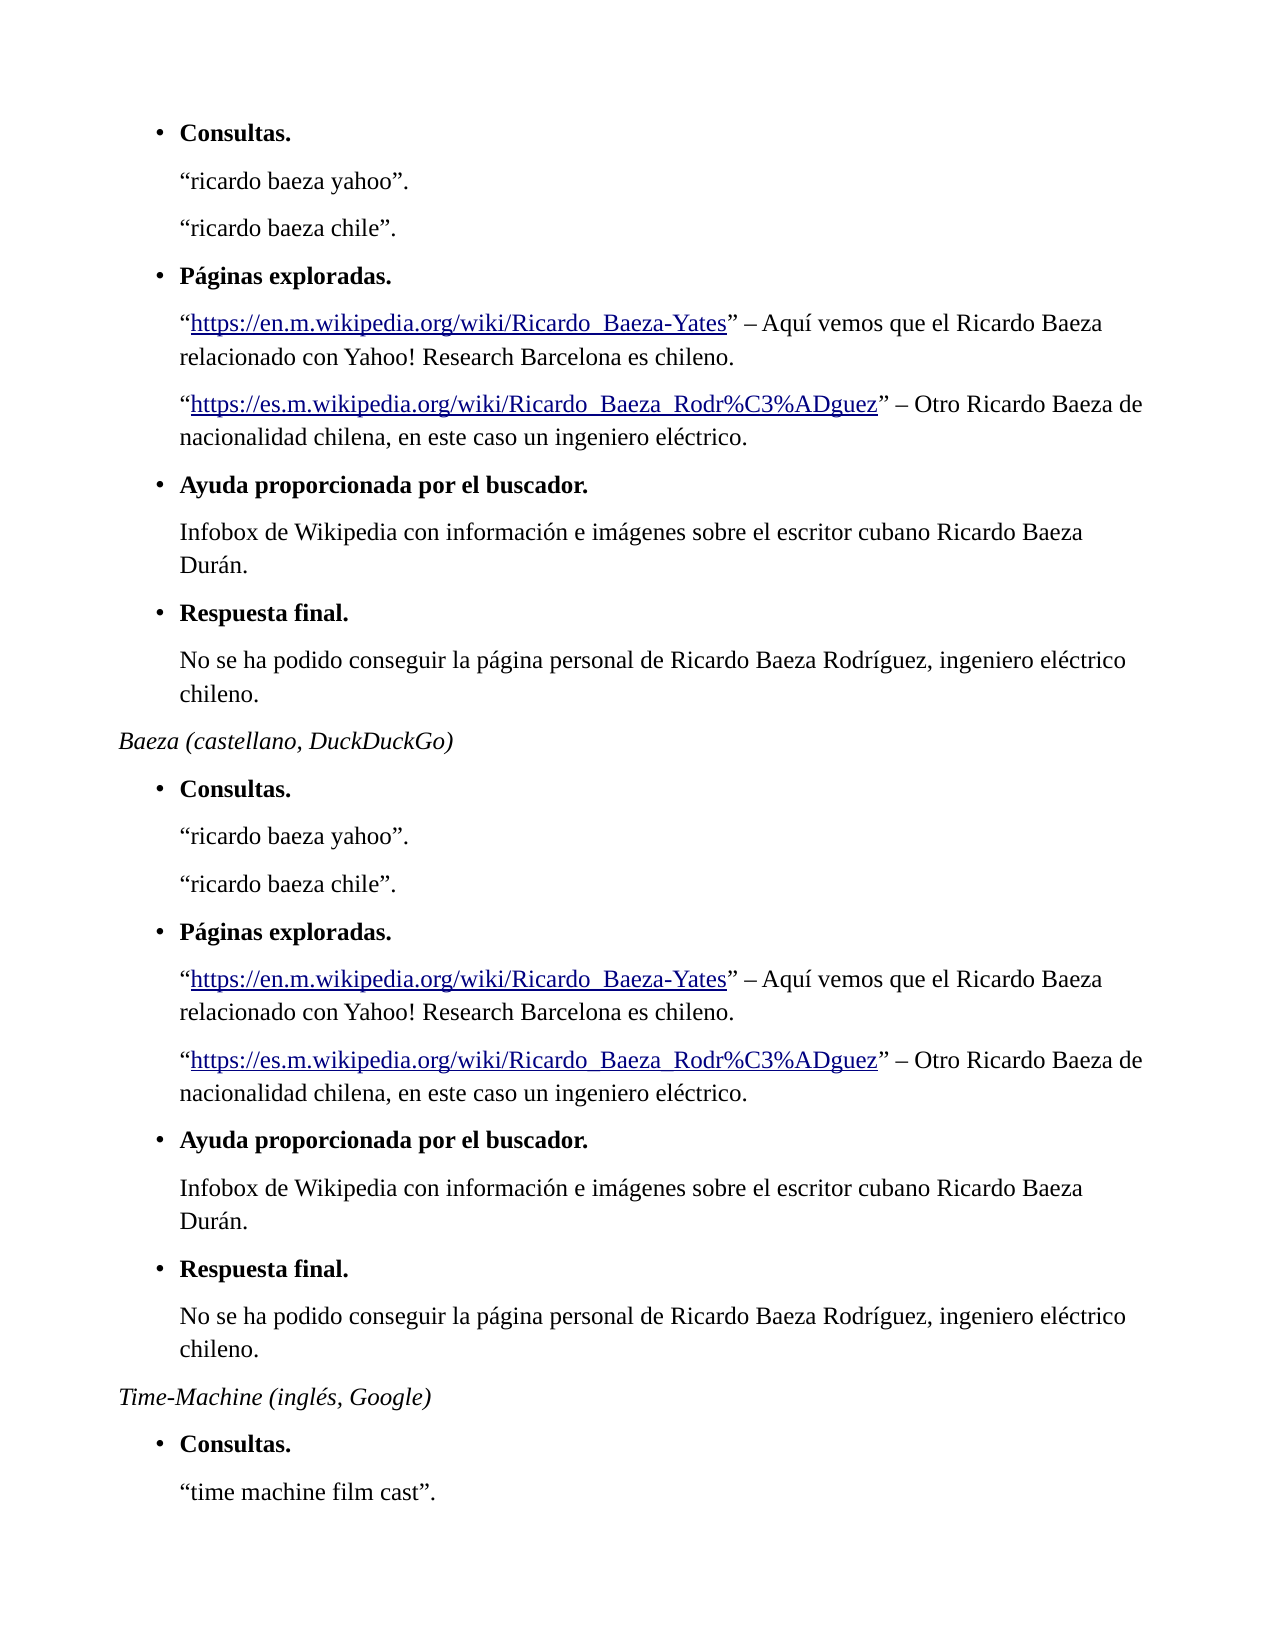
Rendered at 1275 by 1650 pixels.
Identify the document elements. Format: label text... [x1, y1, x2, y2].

list “ricardo baeza yahoo”. [156, 166, 1157, 194]
list Consultas. [156, 118, 1157, 147]
list Infobox de Wikipedia con información e imágenes sobre el escritor cubano Ricardo Baeza Durán. [156, 1173, 1157, 1235]
list “https://es.m.wikipedia.org/wiki/Ricardo_Baeza_Rodr%C3%ADguez” – Otro Ricardo Baeza de nacionalidad chilena, en este caso un ingeniero eléctrico. [156, 389, 1157, 451]
list Infobox de Wikipedia con información e imágenes sobre el escritor cubano Ricardo Baeza Durán. [156, 517, 1157, 579]
list No se ha podido conseguir la página personal de Ricardo Baeza Rodríguez, ingeniero eléctrico chileno. [156, 646, 1157, 707]
list Respuesta final. [156, 598, 1157, 627]
list Consultas. [156, 1429, 1157, 1458]
list No se ha podido conseguir la página personal de Ricardo Baeza Rodríguez, ingeniero eléctrico chileno. [156, 1301, 1157, 1363]
list “ricardo baeza chile”. [156, 213, 1157, 242]
text Time-Machine (inglés, Google) [118, 1382, 1157, 1411]
list “https://en.m.wikipedia.org/wiki/Ricardo_Baeza-Yates” – Aquí vemos que el Ricardo Baeza relacionado con Yahoo! Research Barcelona es chileno. [156, 308, 1157, 370]
list “https://es.m.wikipedia.org/wiki/Ricardo_Baeza_Rodr%C3%ADguez” – Otro Ricardo Baeza de nacionalidad chilena, en este caso un ingeniero eléctrico. [156, 1045, 1157, 1107]
list Consultas. [156, 774, 1157, 803]
list Respuesta final. [156, 1254, 1157, 1282]
list Páginas exploradas. [156, 261, 1157, 290]
list Páginas exploradas. [156, 917, 1157, 945]
list “time machine film cast”. [156, 1477, 1157, 1506]
list Ayuda proporcionada por el buscador. [156, 470, 1157, 498]
list “https://en.m.wikipedia.org/wiki/Ricardo_Baeza-Yates” – Aquí vemos que el Ricardo Baeza relacionado con Yahoo! Research Barcelona es chileno. [156, 964, 1157, 1026]
list “ricardo baeza chile”. [156, 869, 1157, 898]
list Ayuda proporcionada por el buscador. [156, 1126, 1157, 1154]
text Baeza (castellano, DuckDuckGo) [118, 726, 1157, 755]
list “ricardo baeza yahoo”. [156, 821, 1157, 850]
